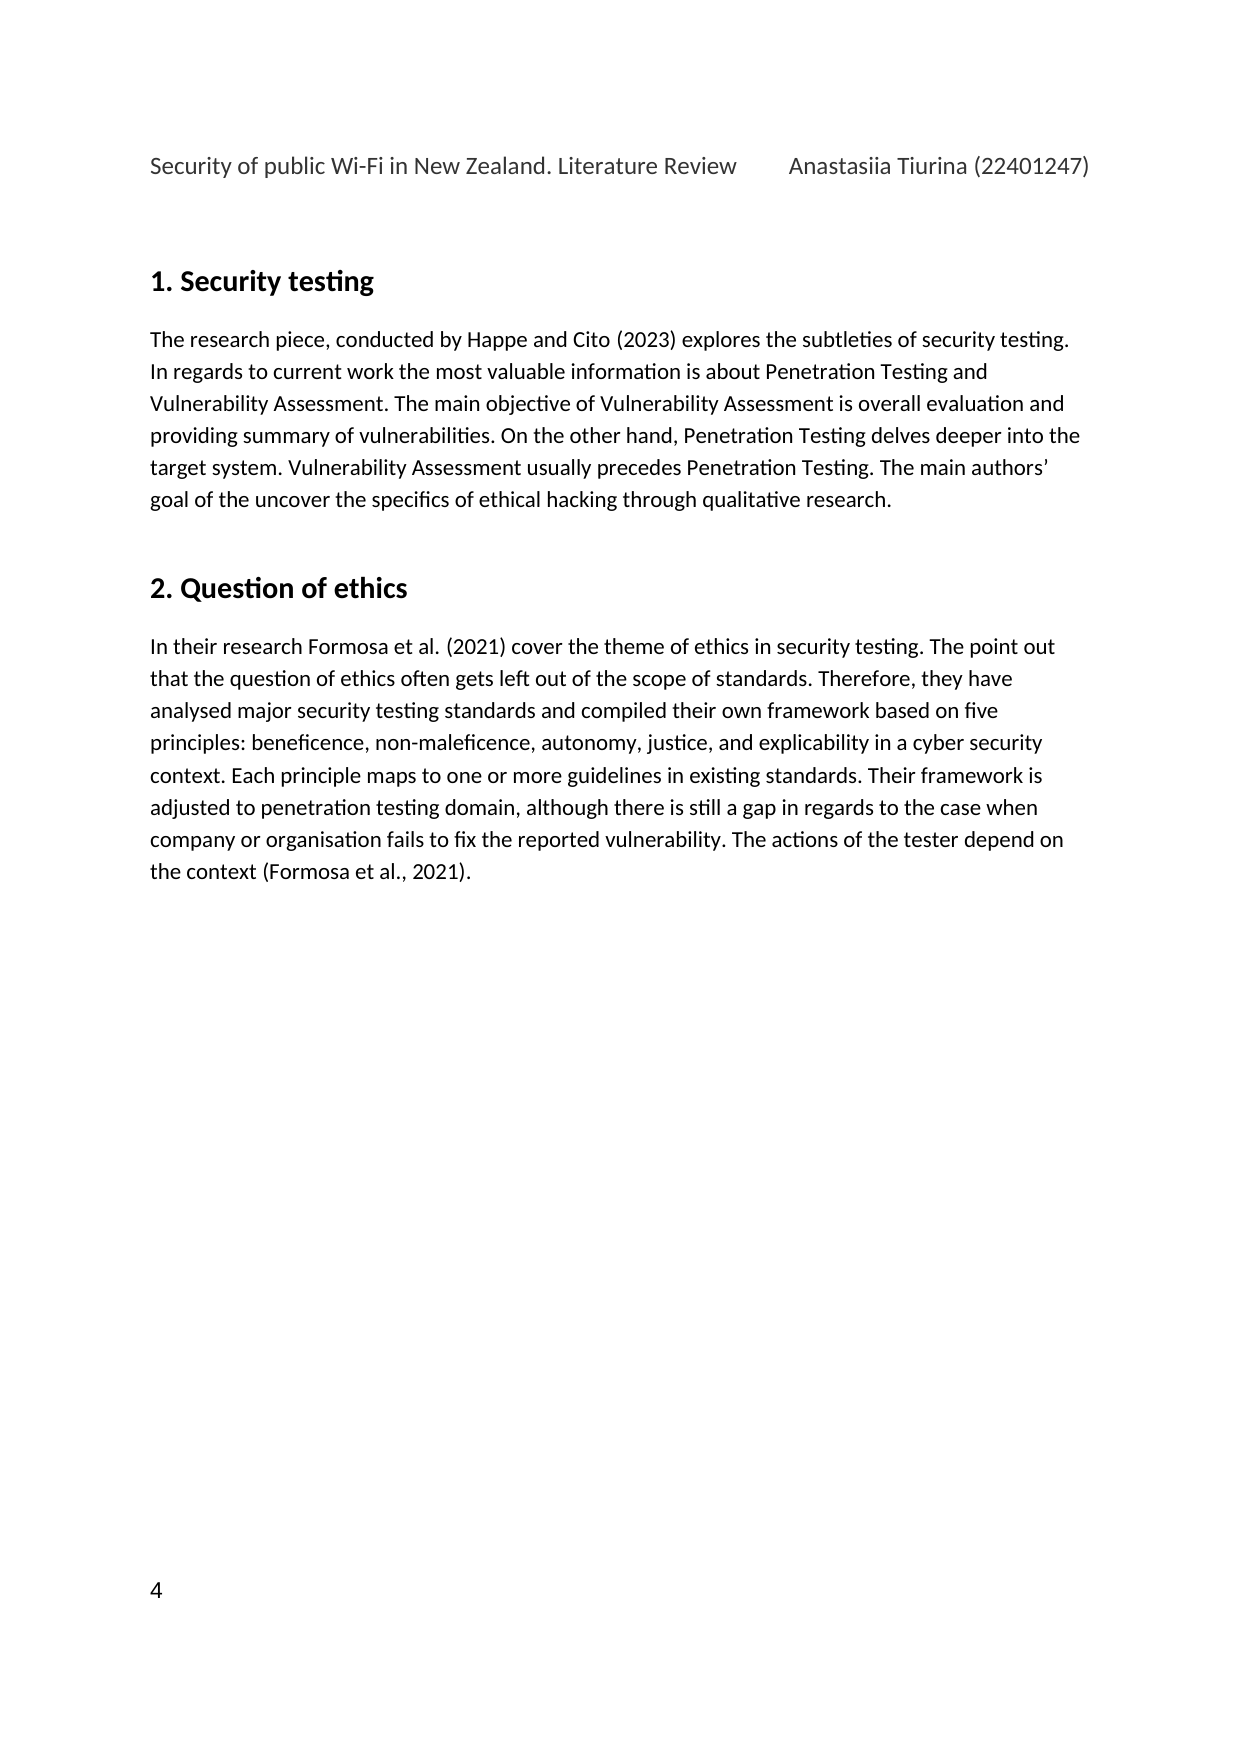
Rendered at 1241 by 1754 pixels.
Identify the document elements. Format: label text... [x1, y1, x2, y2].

text In their research Formosa et al. (2021) cover the theme of ethics in security testing. The point out that the question of ethics often gets left out of the scope of standards. Therefore, they have analysed major security testing standards and compiled their own framework based on five principles: beneficence, non-maleficence, autonomy, justice, and explicability in a cyber security context. Each principle maps to one or more guidelines in existing standards. Their framework is adjusted to penetration testing domain, although there is still a gap in regards to the case when company or organisation fails to fix the reported vulnerability. The actions of the tester depend on the context (Formosa et al., 2021). [150, 632, 1091, 885]
text The research piece, conducted by Happe and Cito (2023) explores the subtleties of security testing. In regards to current work the most valuable information is about Penetration Testing and Vulnerability Assessment. The main objective of Vulnerability Assessment is overall evaluation and providing summary of vulnerabilities. On the other hand, Penetration Testing delves deeper into the target system. Vulnerability Assessment usually precedes Penetration Testing. The main authors’ goal of the uncover the specifics of ethical hacking through qualitative research. [150, 325, 1091, 514]
subtitle 2. Question of ethics [150, 569, 1091, 606]
subtitle 1. Security testing [150, 262, 1091, 298]
